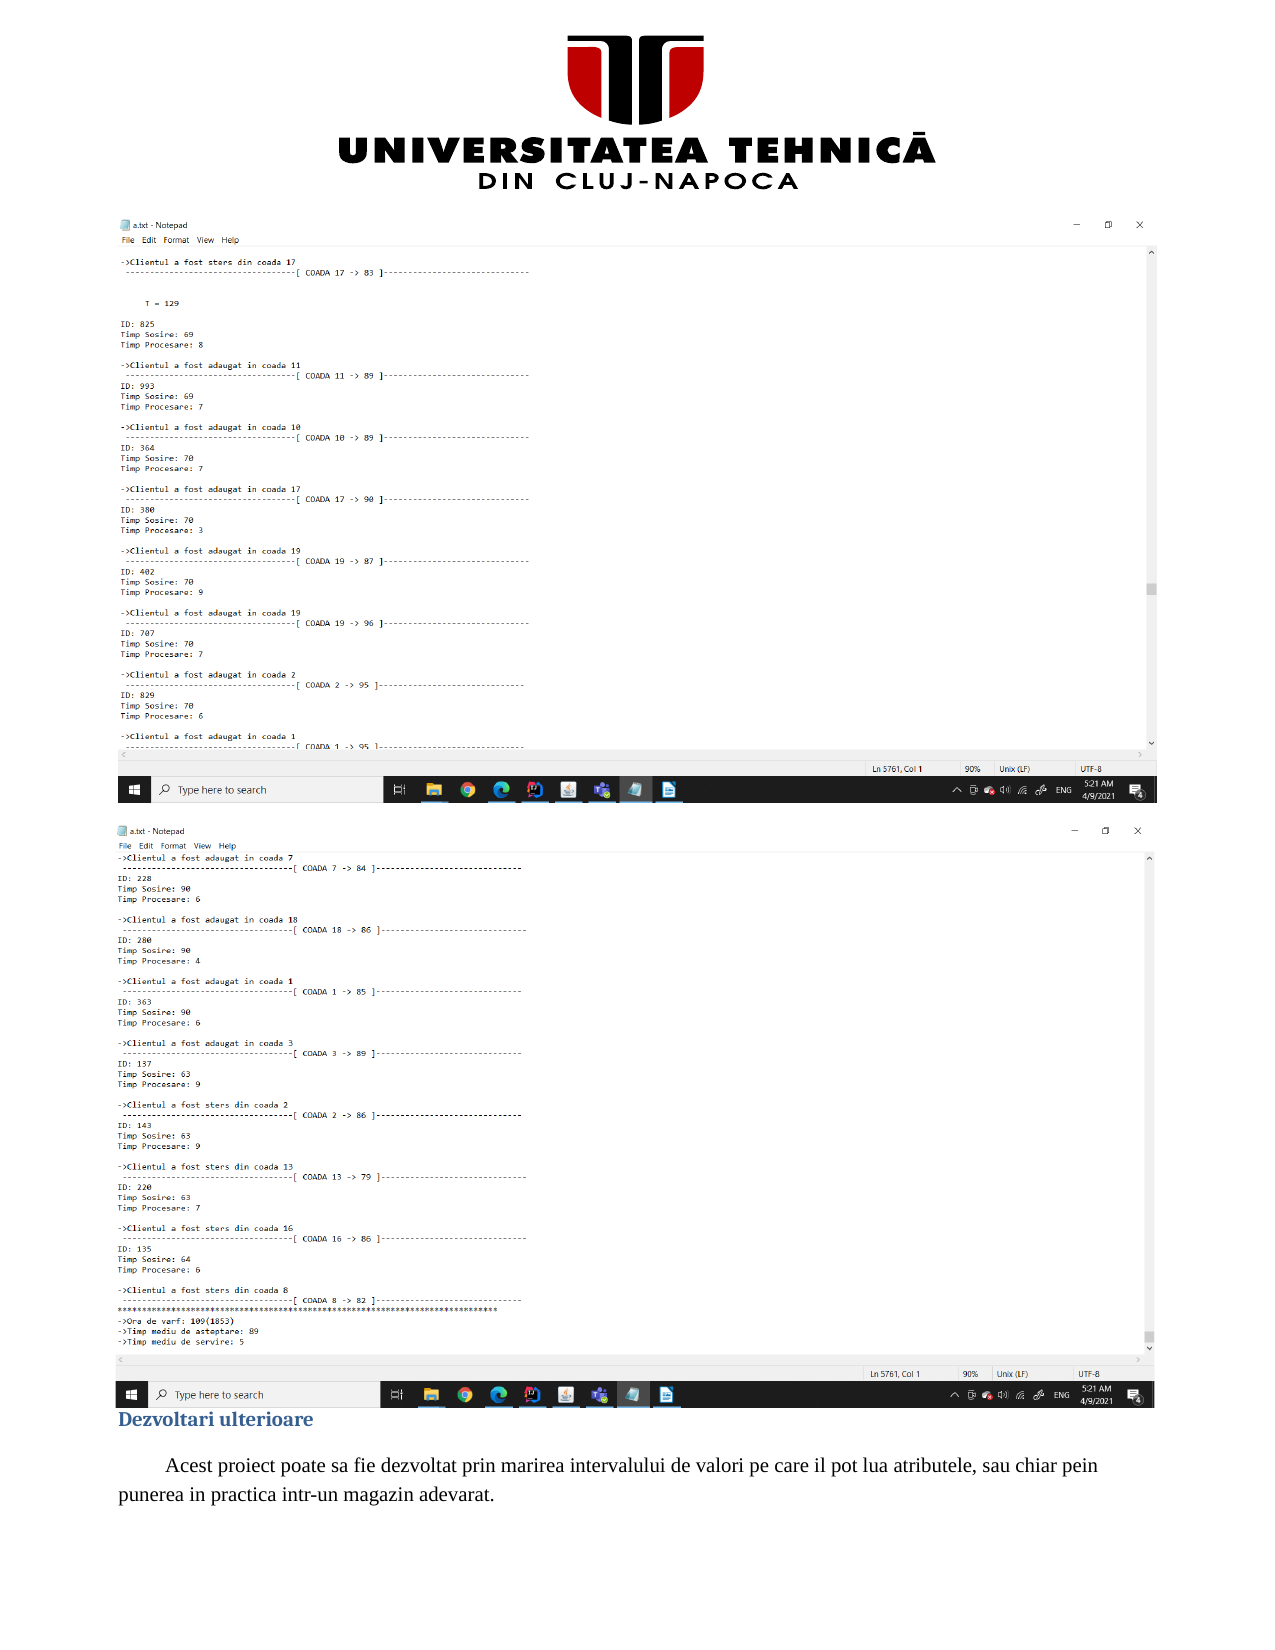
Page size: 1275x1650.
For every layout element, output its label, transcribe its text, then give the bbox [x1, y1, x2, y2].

picture [115, 823, 1155, 1408]
picture [118, 217, 1157, 803]
text Acest proiect poate sa fie dezvoltat prin marirea intervalului de valori pe care il pot lua atributele, sau chiar pein punerea in practica intr-un magazin adevarat. [118, 1453, 1157, 1506]
subtitle Dezvoltari ulterioare [118, 803, 1157, 1431]
subtitle [118, 195, 1157, 217]
